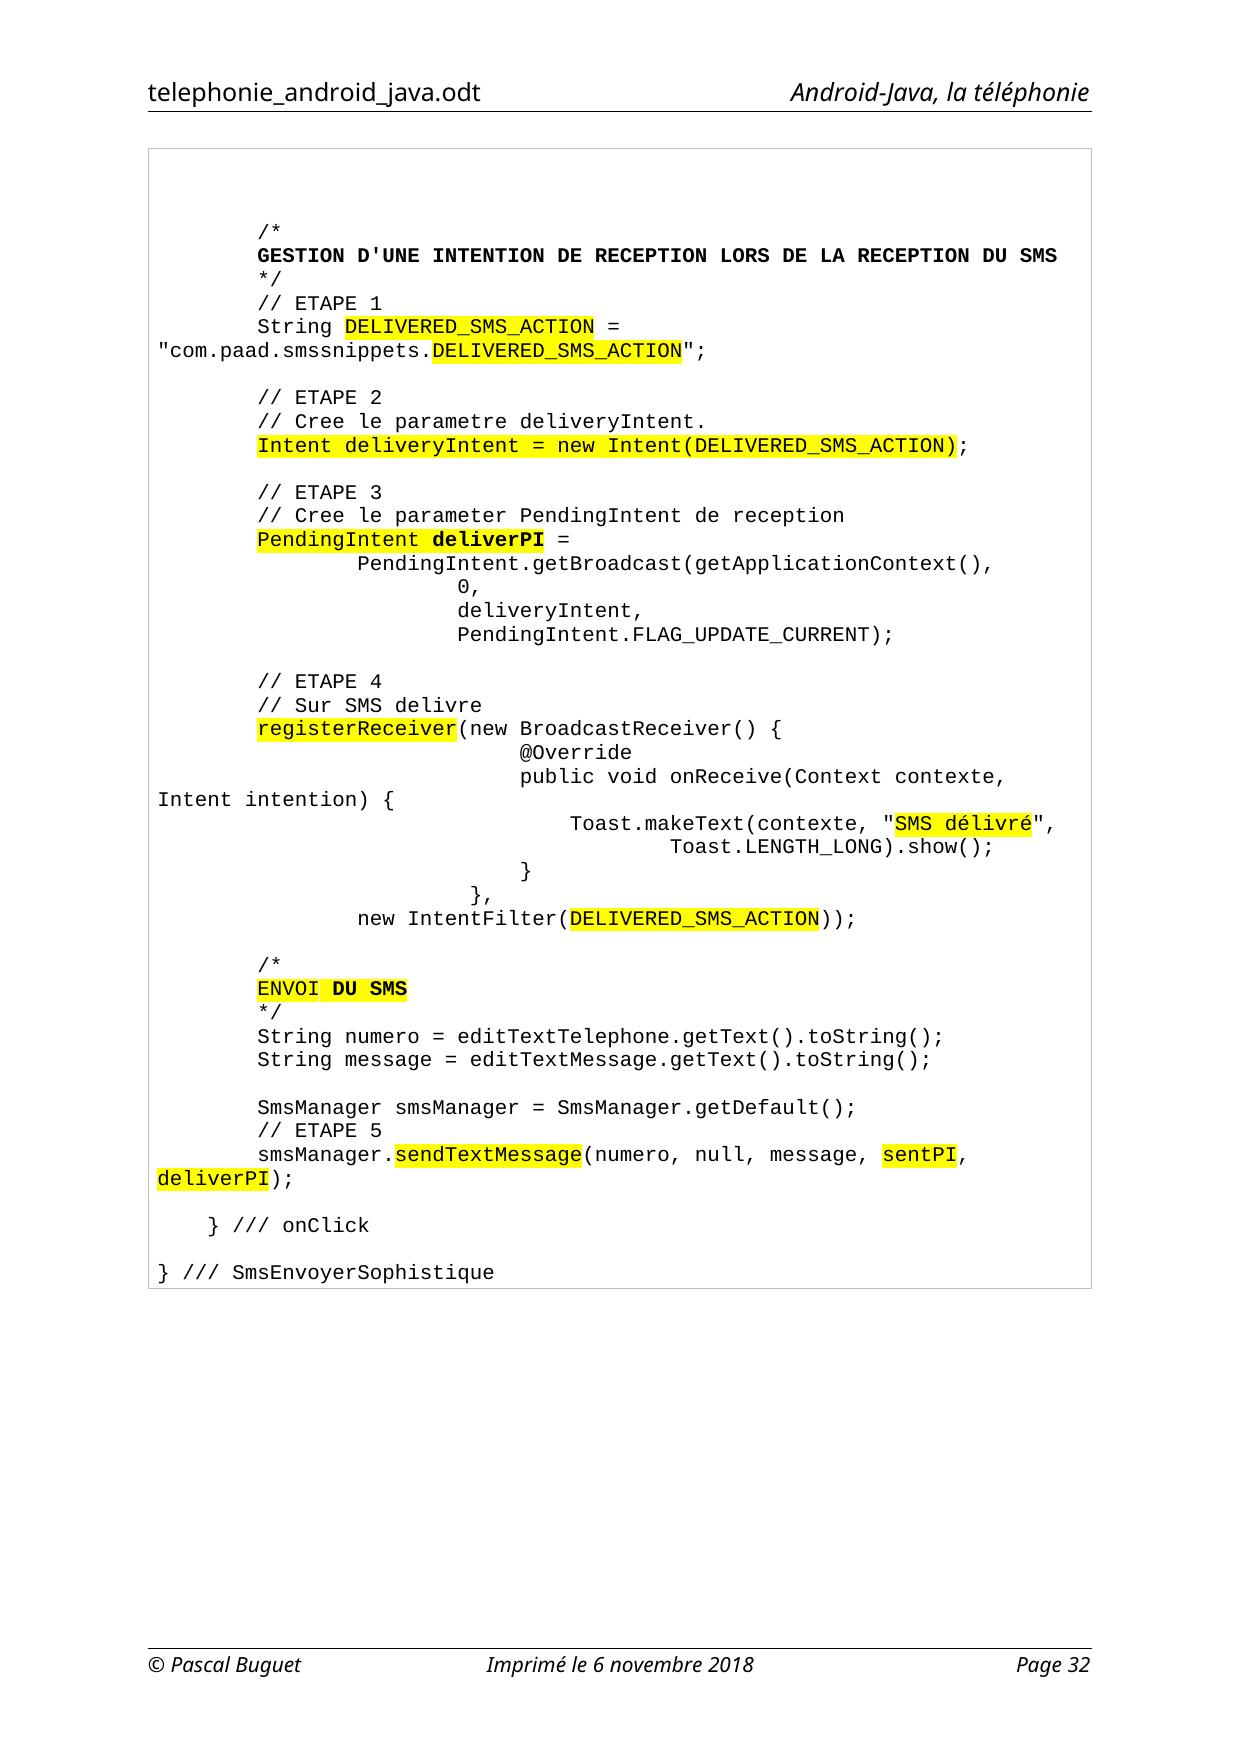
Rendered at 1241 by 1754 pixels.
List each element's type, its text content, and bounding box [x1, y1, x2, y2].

text // ETAPE 4 [149, 668, 1091, 692]
text // Cree le parametre deliveryIntent. [149, 408, 1091, 431]
text smsManager.sendTextMessage(numero, null, message, sentPI, deliverPI); [149, 1141, 1091, 1188]
text 0, [149, 573, 1091, 597]
text Toast.makeText(contexte, "SMS délivré", [149, 810, 1091, 833]
text /* [149, 952, 1091, 975]
text @Override [149, 739, 1091, 762]
text } /// onClick [149, 1212, 1091, 1235]
text String numero = editTextTelephone.getText().toString(); [149, 1023, 1091, 1046]
text */ [149, 266, 1091, 289]
text Intent deliveryIntent = new Intent(DELIVERED_SMS_ACTION); [149, 431, 1091, 455]
text PendingIntent.FLAG_UPDATE_CURRENT); [149, 621, 1091, 644]
text PendingIntent deliverPI = [149, 526, 1091, 550]
text }, [149, 881, 1091, 904]
text ENVOI DU SMS [149, 975, 1091, 999]
text registerReceiver(new BroadcastReceiver() { [149, 715, 1091, 739]
text SmsManager smsManager = SmsManager.getDefault(); [149, 1093, 1091, 1117]
text */ [149, 999, 1091, 1023]
text new IntentFilter(DELIVERED_SMS_ACTION)); [149, 904, 1091, 928]
text // ETAPE 2 [149, 384, 1091, 408]
text public void onReceive(Context contexte, Intent intention) { [149, 762, 1091, 810]
text // Cree le parameter PendingIntent de reception [149, 502, 1091, 526]
text // Sur SMS delivre [149, 692, 1091, 715]
text String message = editTextMessage.getText().toString(); [149, 1046, 1091, 1070]
text /* [149, 219, 1091, 242]
text // ETAPE 5 [149, 1117, 1091, 1141]
text PendingIntent.getBroadcast(getApplicationContext(), [149, 550, 1091, 573]
text deliveryIntent, [149, 597, 1091, 621]
text // ETAPE 1 [149, 289, 1091, 313]
text } /// SmsEnvoyerSophistique [149, 1259, 1091, 1288]
text GESTION D'UNE INTENTION DE RECEPTION LORS DE LA RECEPTION DU SMS [149, 242, 1091, 266]
text } [149, 857, 1091, 881]
text Toast.LENGTH_LONG).show(); [149, 833, 1091, 857]
text // ETAPE 3 [149, 479, 1091, 502]
text String DELIVERED_SMS_ACTION = "com.paad.smssnippets.DELIVERED_SMS_ACTION"; [149, 313, 1091, 361]
